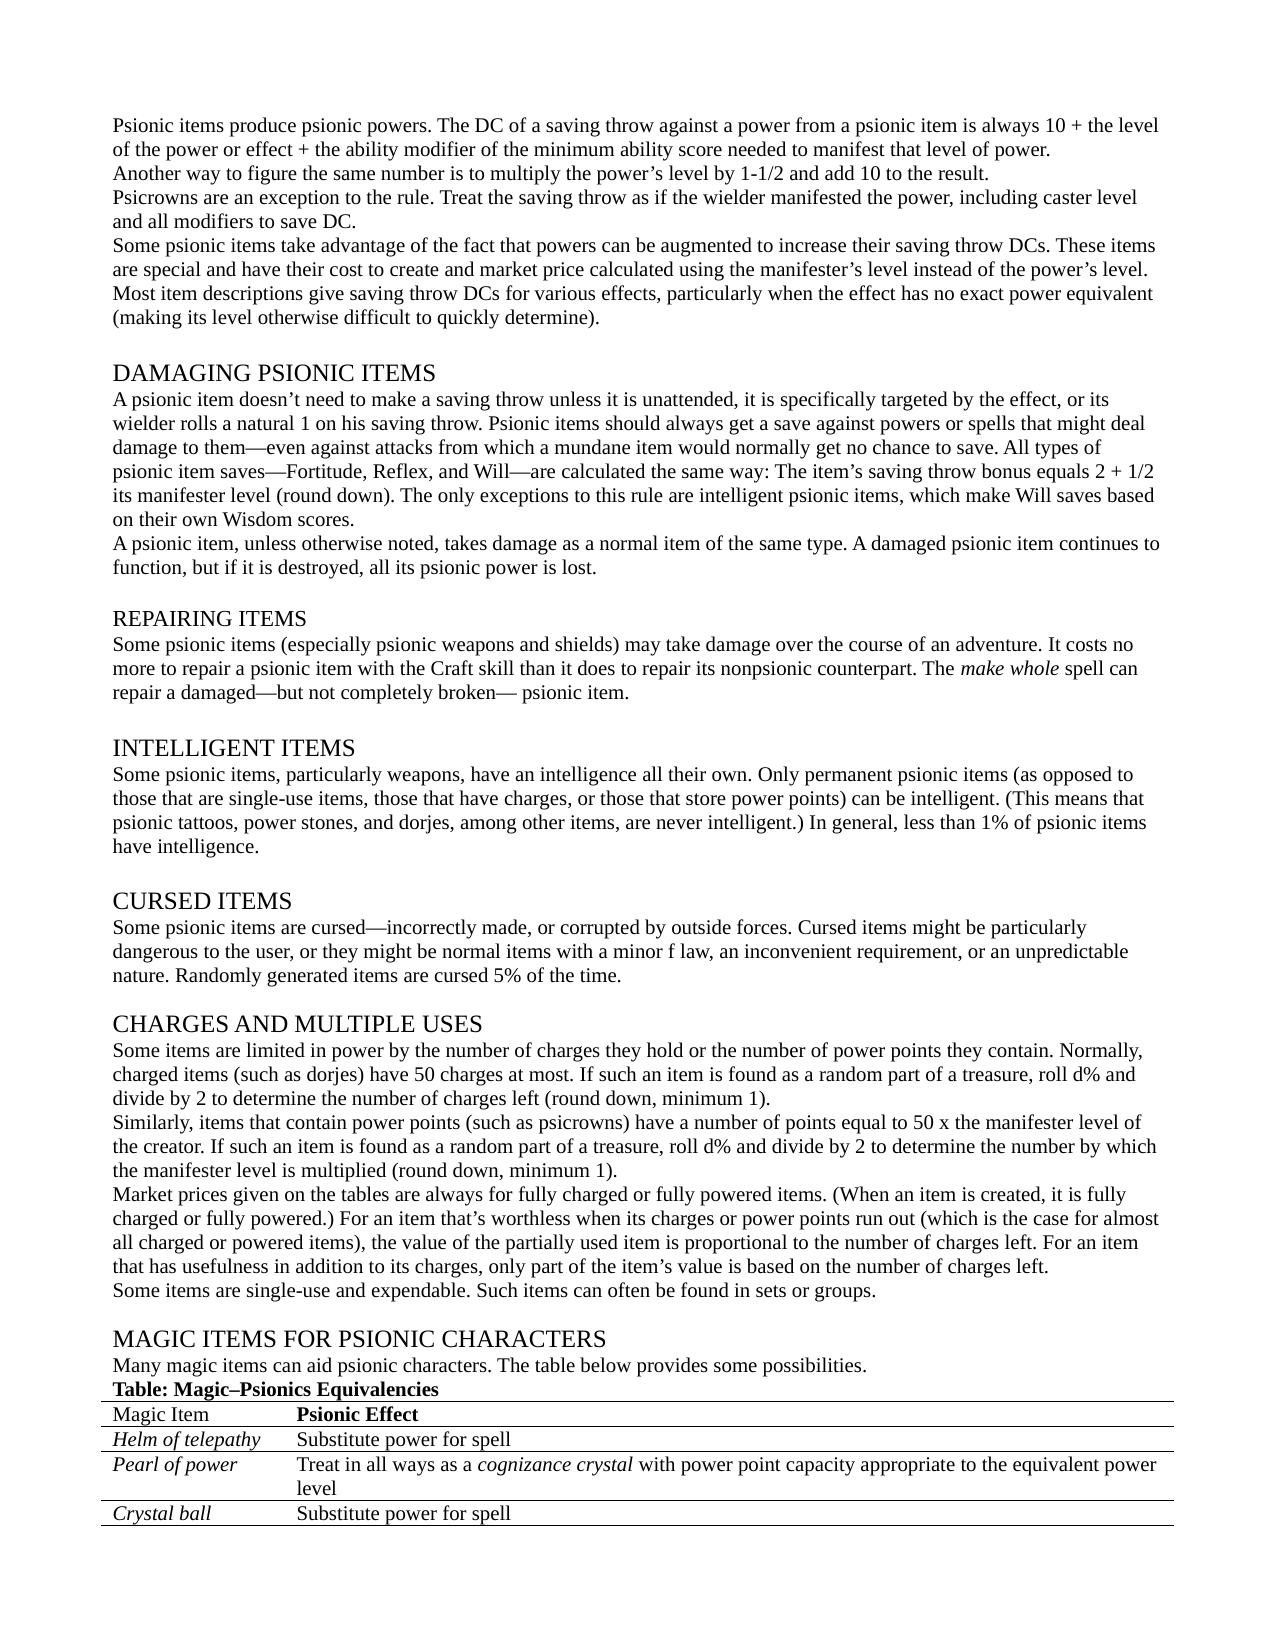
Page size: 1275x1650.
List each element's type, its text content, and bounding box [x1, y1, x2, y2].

text A psionic item doesn’t need to make a saving throw unless it is unattended, it is specifically targeted by the effect, or its wielder rolls a natural 1 on his saving throw. Psionic items should always get a save against powers or spells that might deal damage to them—even against attacks from which a mundane item would normally get no chance to save. All types of psionic item saves—Fortitude, Reflex, and Will—are calculated the same way: The item’s saving throw bonus equals 2 + 1/2 its manifester level (round down). The only exceptions to this rule are intelligent psionic items, which make Will saves based on their own Wisdom scores. [112, 387, 1162, 531]
table_cell Substitute power for spell [285, 1427, 1174, 1451]
text Some psionic items, particularly weapons, have an intelligence all their own. Only permanent psionic items (as opposed to those that are single-use items, those that have charges, or those that store power points) can be intelligent. (This means that psionic tattoos, power stones, and dorjes, among other items, are never intelligent.) In general, less than 1% of psionic items have intelligence. [112, 761, 1162, 858]
text Some psionic items (especially psionic weapons and shields) may take damage over the course of an adventure. It costs no more to repair a psionic item with the Craft skill than it does to repair its nonpsionic counterpart. The make whole spell can repair a damaged—but not completely broken— psionic item. [112, 632, 1162, 704]
table_cell Crystal ball [101, 1501, 285, 1525]
table_cell Treat in all ways as a cognizance crystal with power point capacity appropriate to the equivalent power level [285, 1452, 1174, 1500]
text Another way to figure the same number is to multiply the power’s level by 1-1/2 and add 10 to the result. [112, 161, 1162, 185]
table_cell Pearl of power [101, 1452, 285, 1500]
table_cell Magic Item [101, 1402, 285, 1426]
table_cell Psionic Effect [285, 1402, 1174, 1426]
subtitle CURSED ITEMS [112, 886, 1162, 915]
text Some items are limited in power by the number of charges they hold or the number of power points they contain. Normally, charged items (such as dorjes) have 50 charges at most. If such an item is found as a random part of a treasure, roll d% and divide by 2 to determine the number of charges left (round down, minimum 1). [112, 1038, 1162, 1110]
text Some items are single-use and expendable. Such items can often be found in sets or groups. [112, 1278, 1162, 1302]
text Market prices given on the tables are always for fully charged or fully powered items. (When an item is created, it is fully charged or fully powered.) For an item that’s worthless when its charges or power points run out (which is the case for almost all charged or powered items), the value of the partially used item is proportional to the number of charges left. For an item that has usefulness in addition to its charges, only part of the item’s value is based on the number of charges left. [112, 1182, 1162, 1278]
text MAGIC ITEMS FOR PSIONIC CHARACTERS [112, 1324, 1162, 1353]
subtitle INTELLIGENT ITEMS [112, 733, 1162, 761]
text Similarly, items that contain power points (such as psicrowns) have a number of points equal to 50 x the manifester level of the creator. If such an item is found as a random part of a treasure, roll d% and divide by 2 to determine the number by which the manifester level is multiplied (round down, minimum 1). [112, 1110, 1162, 1182]
table_cell Substitute power for spell [285, 1501, 1174, 1525]
table_cell Helm of telepathy [101, 1427, 285, 1451]
text REPAIRING ITEMS [112, 605, 1162, 632]
text Some psionic items take advantage of the fact that powers can be augmented to increase their saving throw DCs. These items are special and have their cost to create and market price calculated using the manifester’s level instead of the power’s level. [112, 233, 1162, 281]
text A psionic item, unless otherwise noted, takes damage as a normal item of the same type. A damaged psionic item continues to function, but if it is destroyed, all its psionic power is lost. [112, 531, 1162, 579]
text Most item descriptions give saving throw DCs for various effects, particularly when the effect has no exact power equivalent (making its level otherwise difficult to quickly determine). [112, 281, 1162, 329]
text CHARGES AND MULTIPLE USES [112, 1009, 1162, 1038]
text Some psionic items are cursed—incorrectly made, or corrupted by outside forces. Cursed items might be particularly dangerous to the user, or they might be normal items with a minor f law, an inconvenient requirement, or an unpredictable nature. Randomly generated items are cursed 5% of the time. [112, 915, 1162, 987]
text Many magic items can aid psionic characters. The table below provides some possibilities. [112, 1353, 1162, 1377]
text DAMAGING PSIONIC ITEMS [112, 358, 1162, 387]
table_header Table: Magic–Psionics Equivalencies [101, 1377, 1174, 1401]
text Psionic items produce psionic powers. The DC of a saving throw against a power from a psionic item is always 10 + the level of the power or effect + the ability modifier of the minimum ability score needed to manifest that level of power. [112, 112, 1162, 161]
text Psicrowns are an exception to the rule. Treat the saving throw as if the wielder manifested the power, including caster level and all modifiers to save DC. [112, 185, 1162, 233]
